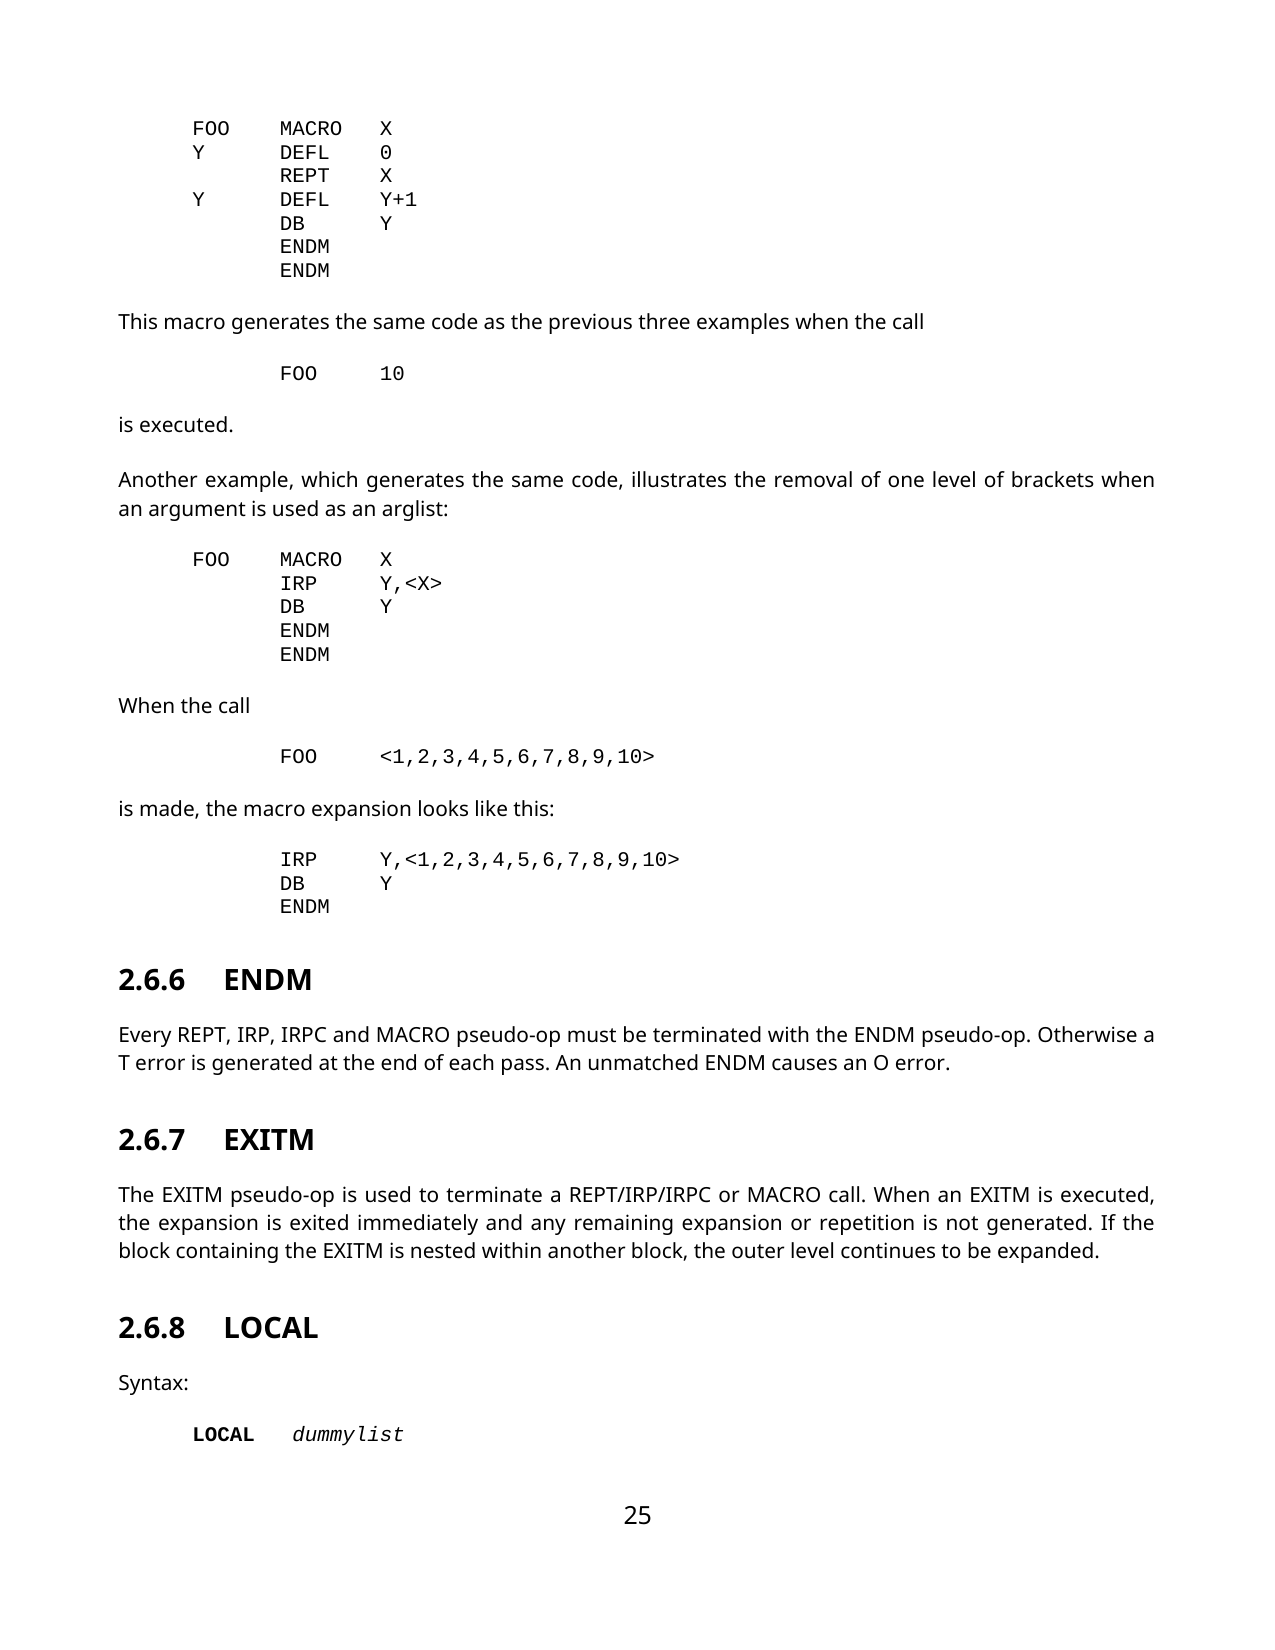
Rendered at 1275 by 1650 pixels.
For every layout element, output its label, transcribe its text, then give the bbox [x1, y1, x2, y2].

text DB Y [118, 597, 1157, 620]
text ENDM [118, 644, 1157, 667]
text REPT X [118, 165, 1157, 189]
text IRP Y,<1,2,3,4,5,6,7,8,9,10> [118, 849, 1157, 873]
subtitle EXITM [118, 1119, 1157, 1159]
text Another example, which generates the same code, illustrates the removal of one level of brackets when an argument is used as an arglist: [118, 465, 1157, 522]
text FOO 10 [118, 363, 1157, 386]
text Every REPT, IRP, IRPC and MACRO pseudo-op must be terminated with the ENDM pseudo-op. Otherwise a T error is generated at the end of each pass. An unmatched ENDM causes an O error. [118, 1020, 1157, 1077]
text FOO MACRO X [118, 549, 1157, 573]
subtitle ENDM [118, 959, 1157, 999]
text ENDM [118, 236, 1157, 260]
text LOCAL dummylist [118, 1423, 1157, 1447]
text is made, the macro expansion looks like this: [118, 794, 1157, 822]
text FOO MACRO X [118, 118, 1157, 142]
text Y DEFL Y+1 [118, 189, 1157, 213]
text DB Y [118, 213, 1157, 236]
subtitle LOCAL [118, 1307, 1157, 1347]
text This macro generates the same code as the previous three examples when the call [118, 307, 1157, 336]
text FOO <1,2,3,4,5,6,7,8,9,10> [118, 747, 1157, 770]
text When the call [118, 691, 1157, 719]
text ENDM [118, 897, 1157, 920]
text DB Y [118, 873, 1157, 897]
text ENDM [118, 620, 1157, 644]
text Y DEFL 0 [118, 142, 1157, 165]
text IRP Y,<X> [118, 573, 1157, 597]
text The EXITM pseudo-op is used to terminate a REPT/IRP/IRPC or MACRO call. When an EXITM is executed, the expansion is exited immediately and any remaining expansion or repetition is not generated. If the block containing the EXITM is nested within another block, the outer level continues to be expanded. [118, 1180, 1157, 1265]
text Syntax: [118, 1368, 1157, 1397]
text is executed. [118, 410, 1157, 438]
text ENDM [118, 260, 1157, 284]
